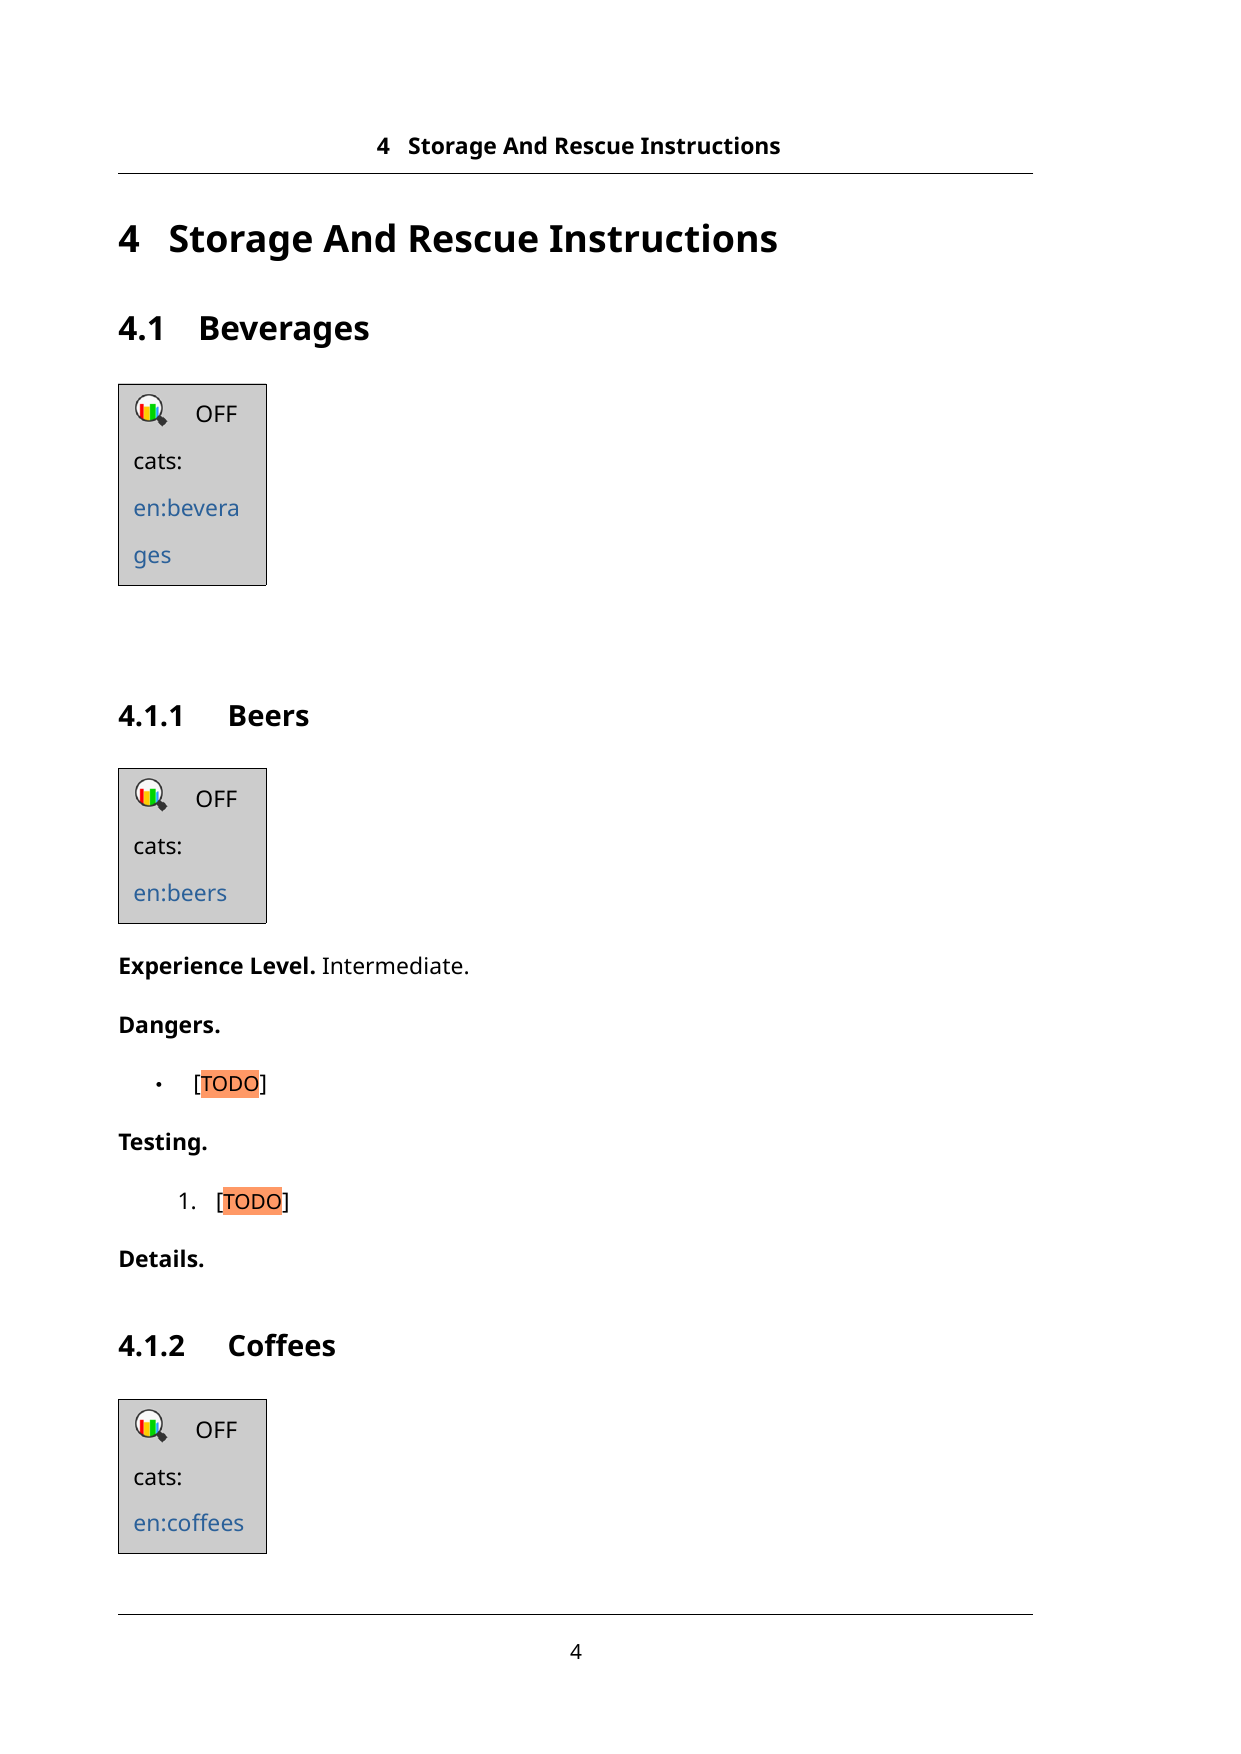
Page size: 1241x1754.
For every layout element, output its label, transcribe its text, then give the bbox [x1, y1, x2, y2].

picture [133, 1407, 169, 1444]
list [TODO] [177, 1185, 1033, 1216]
subtitle Coffees [118, 1326, 1033, 1365]
text OFF cats: en:coffees [119, 1400, 266, 1553]
picture [133, 776, 169, 813]
list [TODO] [156, 1067, 1033, 1099]
picture [133, 392, 169, 428]
subtitle Beers [118, 695, 1033, 734]
text Dangers. [118, 1009, 1033, 1040]
text Experience Level. Intermediate. [118, 950, 1033, 981]
text OFF cats: en:beverages [119, 385, 266, 585]
subtitle Storage And Rescue Instructions [118, 212, 1033, 263]
text OFF cats: en:beers [119, 769, 266, 923]
text Details. [118, 1243, 1033, 1274]
text Testing. [118, 1126, 1033, 1157]
subtitle Beverages [118, 305, 1033, 350]
